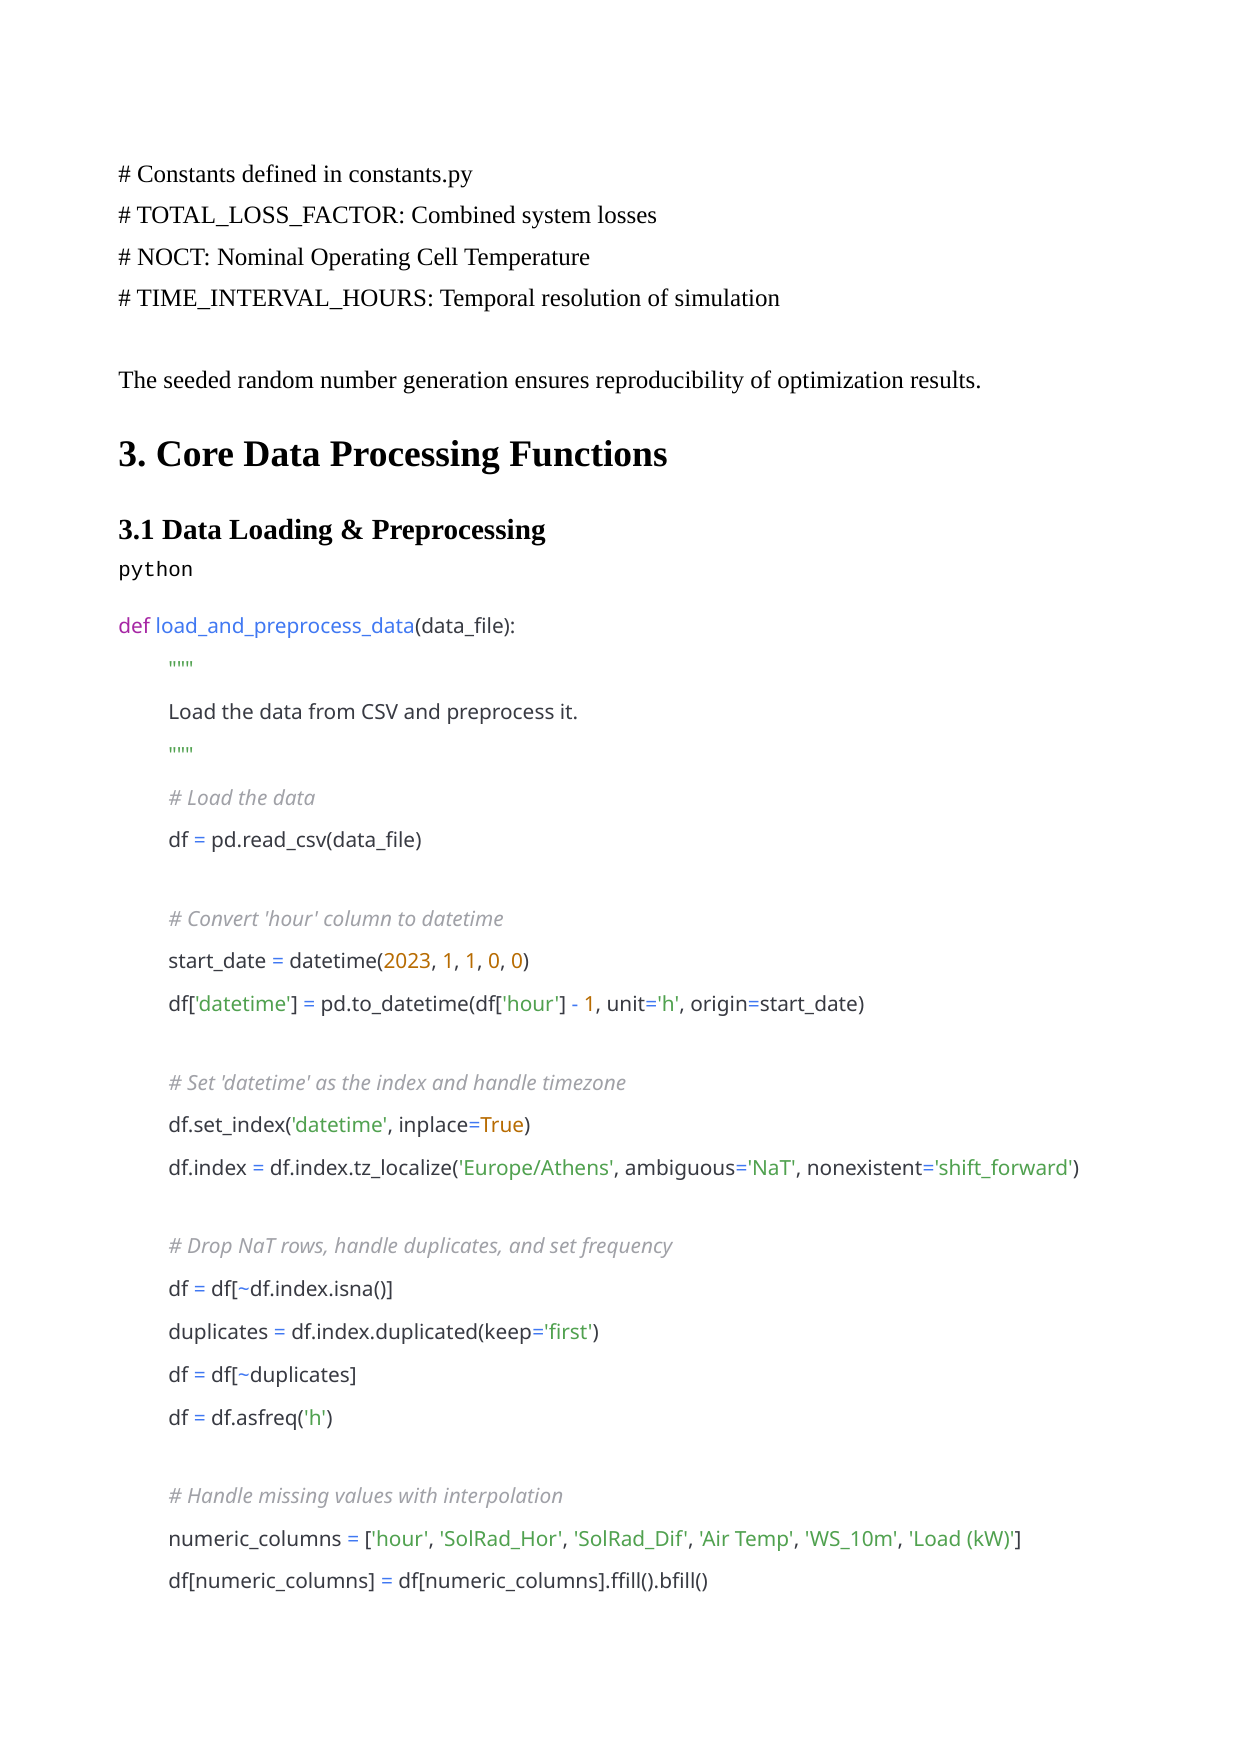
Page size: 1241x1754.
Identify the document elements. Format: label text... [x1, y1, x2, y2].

subtitle 3.1 Data Loading & Preprocessing [118, 512, 1122, 546]
text # Drop NaT rows, handle duplicates, and set frequency [118, 1231, 1122, 1260]
text df = df[~duplicates] [118, 1360, 1122, 1388]
text python [118, 558, 1122, 582]
text numeric_columns = ['hour', 'SolRad_Hor', 'SolRad_Dif', 'Air Temp', 'WS_10m', 'Load (kW)'] [118, 1524, 1122, 1552]
text # TIME_INTERVAL_HOURS: Temporal resolution of simulation [118, 283, 1122, 312]
text df[numeric_columns] = df[numeric_columns].ffill().bfill() [118, 1567, 1122, 1595]
text df['datetime'] = pd.to_datetime(df['hour'] - 1, unit='h', origin=start_date) [118, 989, 1122, 1018]
text Load the data from CSV and preprocess it. [118, 697, 1122, 726]
subtitle 3. Core Data Processing Functions [118, 432, 1122, 475]
text The seeded random number generation ensures reproducibility of optimization results. [118, 366, 1122, 394]
text # Load the data [118, 783, 1122, 811]
text # Set 'datetime' as the index and handle timezone [118, 1068, 1122, 1096]
text # Constants defined in constants.py [118, 159, 1122, 188]
text # Handle missing values with interpolation [118, 1481, 1122, 1509]
text # NOCT: Nominal Operating Cell Temperature [118, 242, 1122, 271]
text """ [118, 740, 1122, 768]
text df = df[~df.index.isna()] [118, 1274, 1122, 1303]
text df.index = df.index.tz_localize('Europe/Athens', ambiguous='NaT', nonexistent='shift_forward') [118, 1153, 1122, 1182]
text df = pd.read_csv(data_file) [118, 826, 1122, 854]
text df.set_index('datetime', inplace=True) [118, 1110, 1122, 1139]
text # TOTAL_LOSS_FACTOR: Combined system losses [118, 201, 1122, 229]
text # Convert 'hour' column to datetime [118, 904, 1122, 932]
text start_date = datetime(2023, 1, 1, 0, 0) [118, 947, 1122, 975]
text def load_and_preprocess_data(data_file): [118, 612, 1122, 640]
text """ [118, 654, 1122, 683]
text duplicates = df.index.duplicated(keep='first') [118, 1317, 1122, 1346]
text df = df.asfreq('h') [118, 1403, 1122, 1431]
